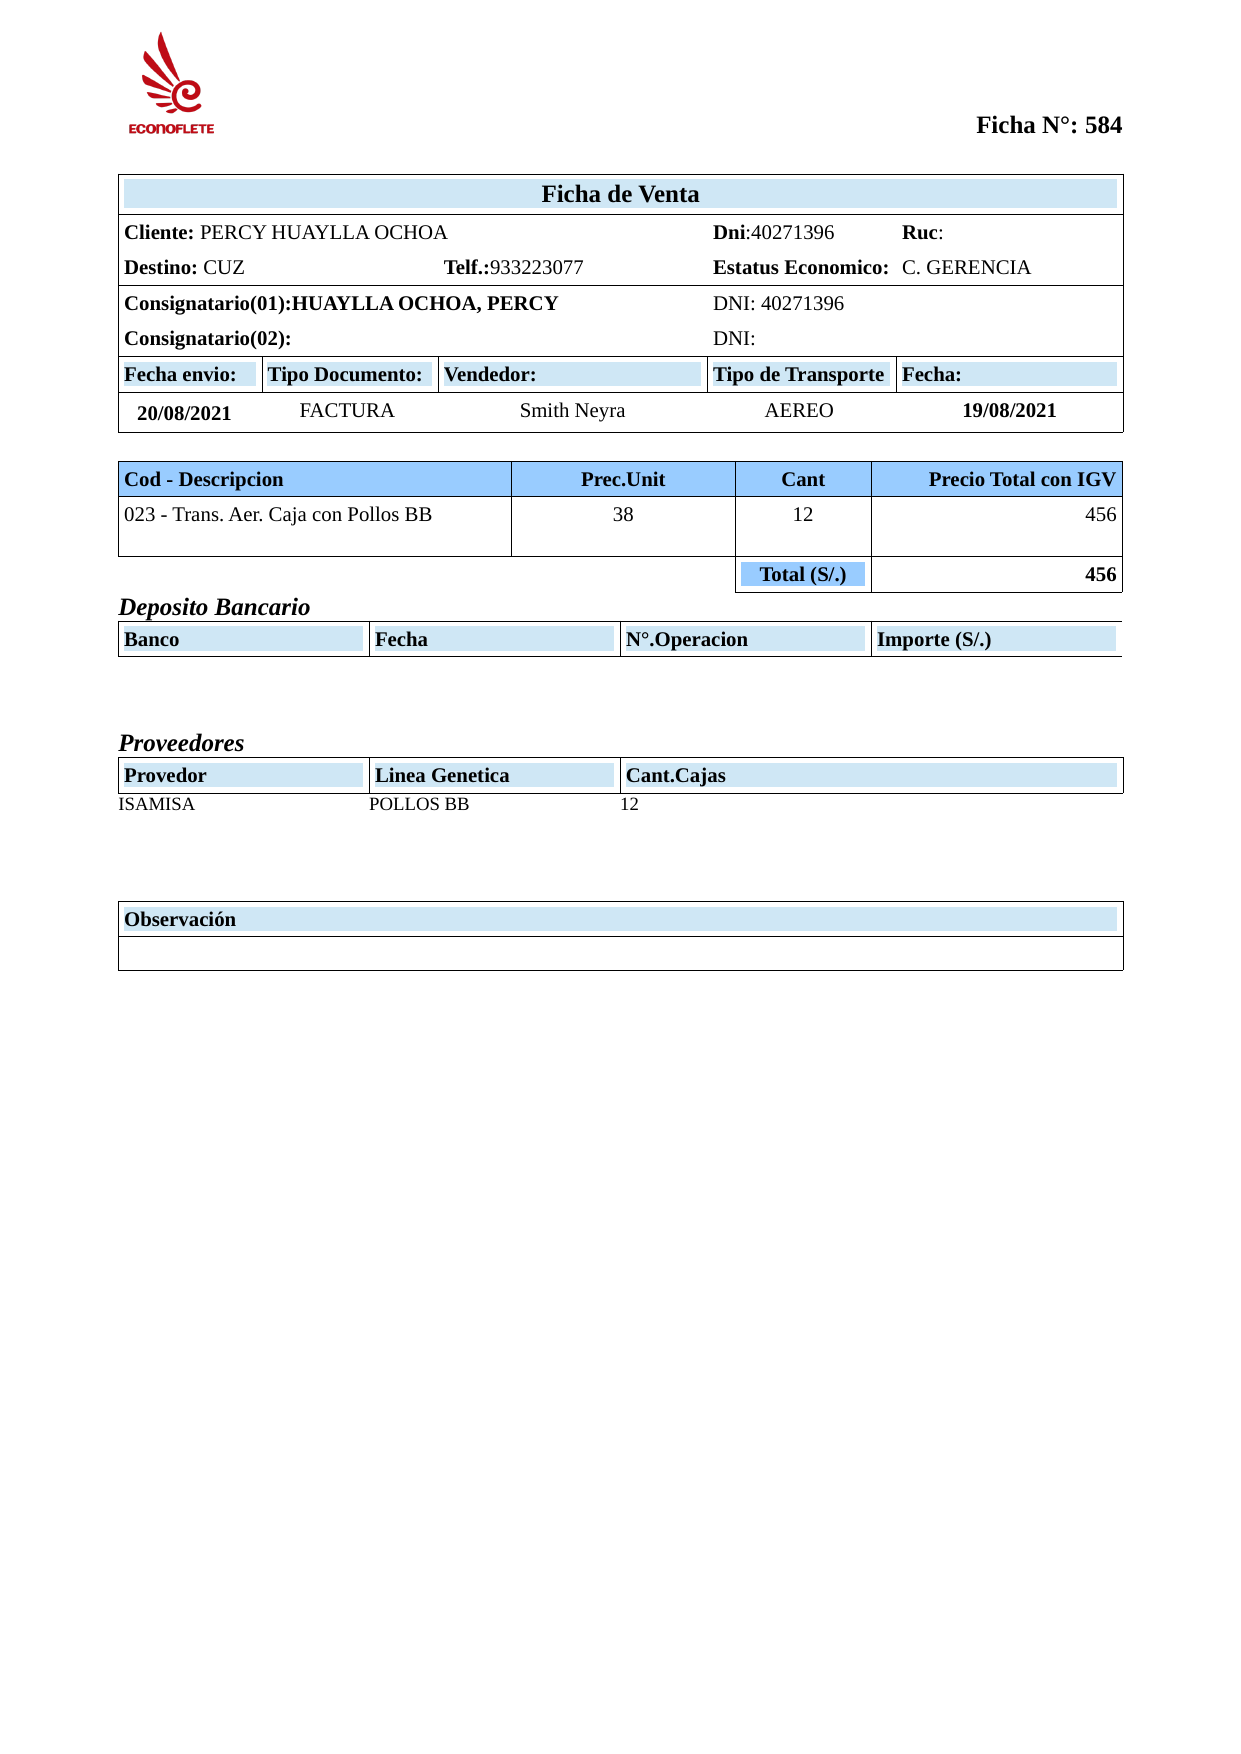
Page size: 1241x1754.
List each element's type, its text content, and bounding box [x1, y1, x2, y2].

table_cell [620, 858, 1123, 879]
table_cell Fecha envio: [119, 357, 262, 392]
table_header Banco [119, 622, 369, 656]
text Proveedores [118, 728, 1122, 757]
table_cell Telf.:933223077 [438, 249, 707, 285]
table_cell [369, 879, 620, 901]
table_header Cod - Descripcion [119, 462, 511, 496]
table_cell [369, 858, 620, 879]
table_cell [118, 680, 369, 704]
table_cell AEREO [707, 393, 896, 432]
table_cell Cliente: PERCY HUAYLLA OCHOA [119, 215, 707, 249]
table_cell [119, 937, 1123, 969]
table_cell [369, 815, 620, 836]
table_cell Tipo de Transporte [708, 357, 896, 392]
table_cell [871, 680, 1122, 704]
table_cell [871, 705, 1122, 728]
table_header Prec.Unit [512, 462, 735, 496]
table_cell ISAMISA [118, 794, 369, 814]
table_cell Tipo Documento: [263, 357, 438, 392]
table_header Fecha [370, 622, 620, 656]
table_cell [118, 815, 369, 836]
table_cell FACTURA [262, 393, 438, 432]
table_cell DNI: [707, 321, 1123, 356]
picture [118, 31, 225, 134]
table_header Precio Total con IGV [872, 462, 1122, 496]
table_header Cant.Cajas [621, 758, 1123, 793]
table_cell C. GERENCIA [896, 249, 1123, 285]
table_cell Total (S/.) [736, 557, 871, 592]
table_cell DNI: 40271396 [707, 286, 1123, 321]
table_header N°.Operacion [621, 622, 871, 656]
table_cell Vendedor: [439, 357, 707, 392]
table_cell [620, 836, 1123, 858]
table_cell 19/08/2021 [896, 393, 1123, 432]
table_cell [118, 836, 369, 858]
table_cell Consignatario(02): [119, 321, 707, 356]
table_cell [118, 879, 369, 901]
table_cell 456 [872, 497, 1122, 556]
table_cell [620, 705, 871, 728]
table_header Provedor [119, 758, 369, 793]
table_cell POLLOS BB [369, 794, 620, 814]
table_cell [620, 657, 871, 680]
table_cell [118, 858, 369, 879]
text Deposito Bancario [118, 592, 1122, 621]
table_cell 20/08/2021 [119, 393, 262, 432]
table_cell Ruc: [896, 215, 1123, 249]
table_header Importe (S/.) [872, 622, 1122, 656]
table_cell [369, 657, 620, 680]
table_cell Fecha: [897, 357, 1123, 392]
table_cell [511, 557, 735, 592]
table_cell 023 - Trans. Aer. Caja con Pollos BB [119, 497, 511, 556]
table_cell [369, 680, 620, 704]
table_header Cant [736, 462, 871, 496]
table_cell [118, 557, 511, 592]
table_cell [620, 879, 1123, 901]
table_cell Smith Neyra [438, 393, 707, 432]
table_header Observación [119, 902, 1123, 936]
table_cell Consignatario(01):HUAYLLA OCHOA, PERCY [119, 286, 707, 321]
table_cell Estatus Economico: [707, 249, 896, 285]
table_cell Dni:40271396 [707, 215, 896, 249]
table_cell [118, 657, 369, 680]
table_cell 456 [872, 557, 1122, 592]
table_header Ficha de Venta [119, 175, 1123, 214]
table_cell 12 [620, 794, 1123, 814]
table_cell [620, 815, 1123, 836]
table_cell [369, 705, 620, 728]
table_cell 12 [736, 497, 871, 556]
table_cell Destino: CUZ [119, 249, 438, 285]
table_cell [369, 836, 620, 858]
table_cell [620, 680, 871, 704]
table_header Linea Genetica [370, 758, 620, 793]
table_cell [871, 657, 1122, 680]
table_cell 38 [512, 497, 735, 556]
table_cell [118, 705, 369, 728]
